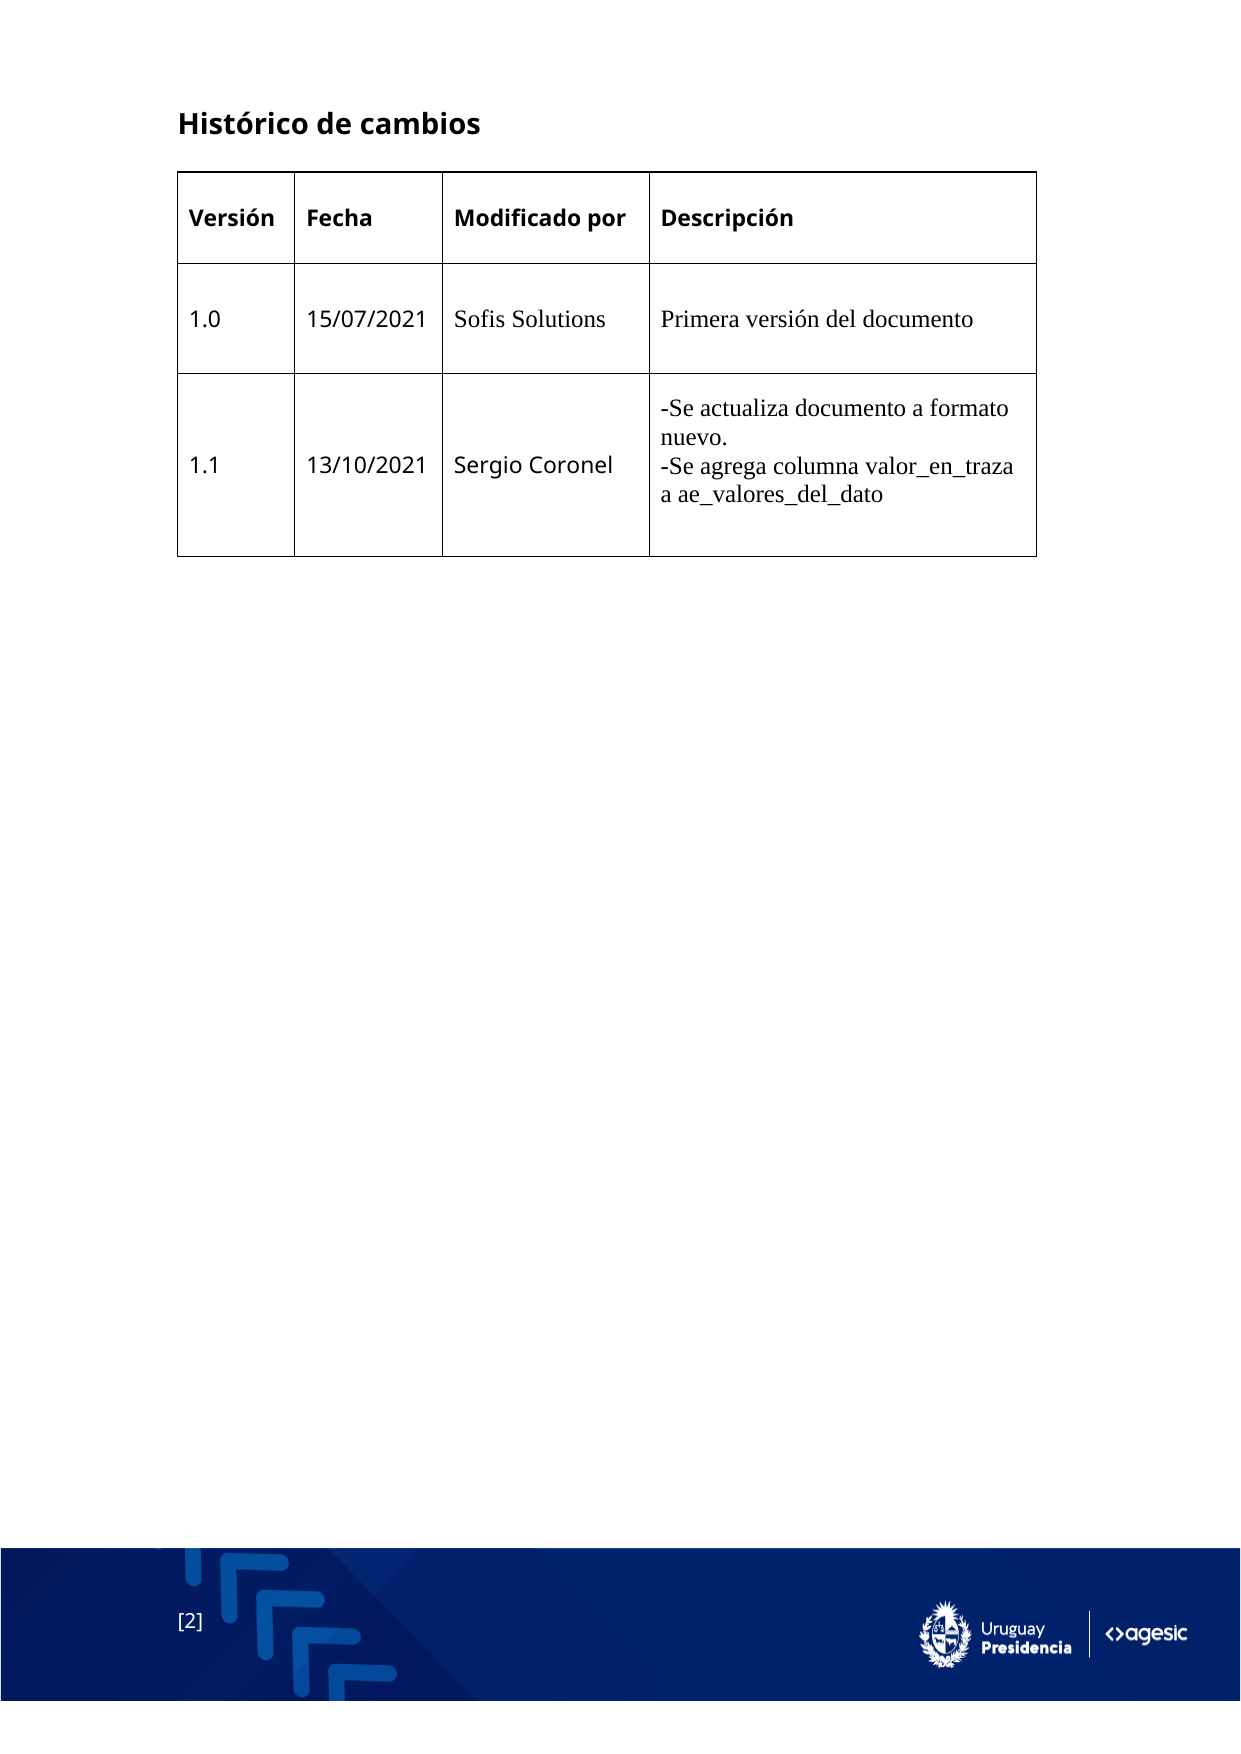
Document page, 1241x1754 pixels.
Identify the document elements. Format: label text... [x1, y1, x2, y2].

text Histórico de cambios [177, 103, 1063, 143]
table_cell Sergio Coronel [443, 374, 649, 556]
table_header Versión [178, 173, 294, 263]
table_cell Primera versión del documento [650, 264, 1036, 373]
table_header Fecha [295, 173, 442, 263]
table_cell 1.1 [178, 374, 294, 556]
table_cell 13/10/2021 [295, 374, 442, 556]
table_cell 1.0 [178, 264, 294, 373]
table_cell -Se actualiza documento a formato nuevo. -Se agrega columna valor_en_traza a ae_valores_del_dato [650, 374, 1036, 556]
table_cell 15/07/2021 [295, 264, 442, 373]
table_header Descripción [650, 173, 1036, 263]
table_header Modificado por [443, 173, 649, 263]
table_cell Sofis Solutions [443, 264, 649, 373]
